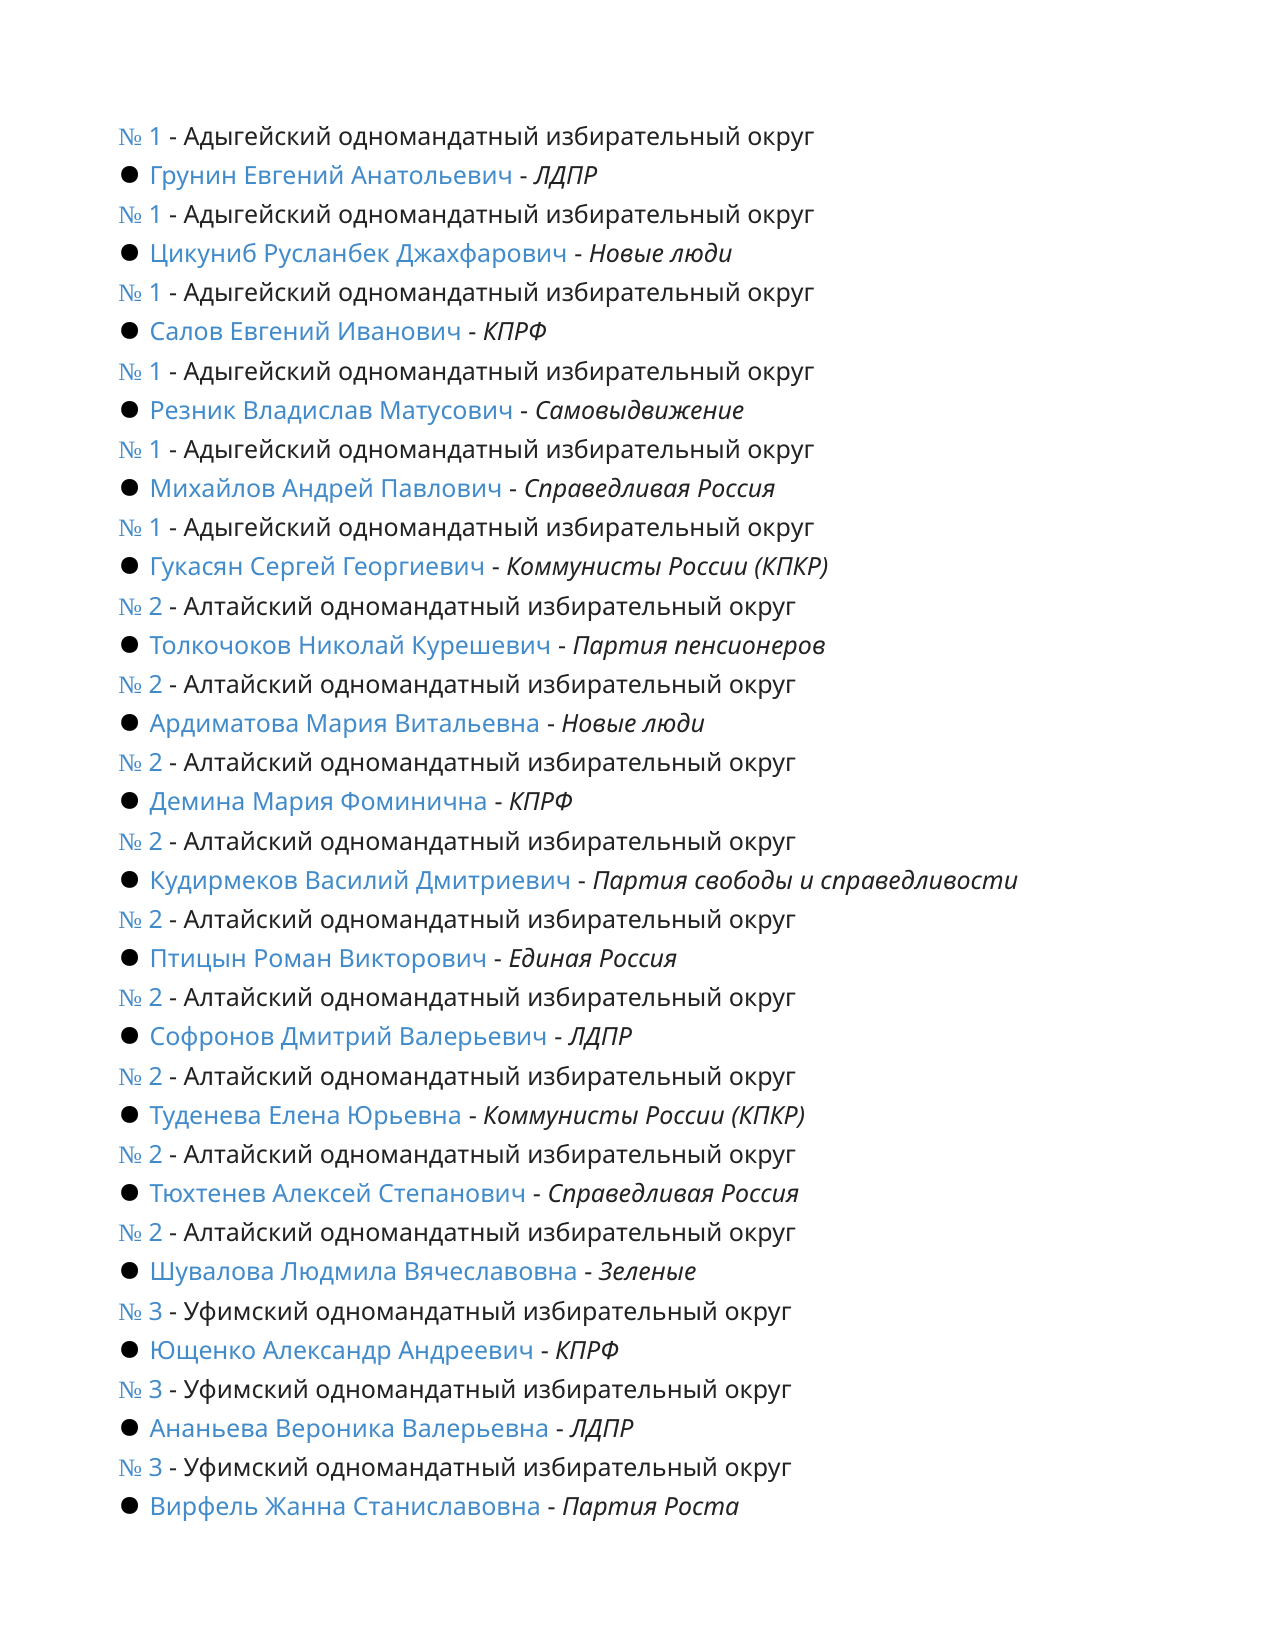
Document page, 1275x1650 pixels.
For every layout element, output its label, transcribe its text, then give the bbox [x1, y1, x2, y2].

list Гукасян Сергей Георгиевич - Коммунисты России (КПКР) [120, 549, 1157, 583]
text № 3 - Уфимский одномандатный избирательный округ [118, 1450, 1157, 1484]
text № 3 - Уфимский одномандатный избирательный округ [118, 1371, 1157, 1406]
text № 1 - Адыгейский одномандатный избирательный округ [118, 510, 1157, 544]
text № 1 - Адыгейский одномандатный избирательный округ [118, 196, 1157, 231]
text № 1 - Адыгейский одномандатный избирательный округ [118, 118, 1157, 152]
list Ардиматова Мария Витальевна - Новые люди [120, 706, 1157, 740]
list Салов Евгений Иванович - КПРФ [120, 314, 1157, 348]
list Софронов Дмитрий Валерьевич - ЛДПР [120, 1019, 1157, 1053]
text № 2 - Алтайский одномандатный избирательный округ [118, 666, 1157, 701]
list Цикуниб Русланбек Джахфарович - Новые люди [120, 236, 1157, 270]
text № 2 - Алтайский одномандатный избирательный округ [118, 1215, 1157, 1249]
list Ананьева Вероника Валерьевна - ЛДПР [120, 1411, 1157, 1445]
text № 1 - Адыгейский одномандатный избирательный округ [118, 275, 1157, 309]
text № 2 - Алтайский одномандатный избирательный округ [118, 1058, 1157, 1092]
list Птицын Роман Викторович - Единая Россия [120, 941, 1157, 975]
text № 1 - Адыгейский одномандатный избирательный округ [118, 431, 1157, 466]
list Резник Владислав Матусович - Самовыдвижение [120, 392, 1157, 426]
text № 2 - Алтайский одномандатный избирательный округ [118, 745, 1157, 779]
text № 2 - Алтайский одномандатный избирательный округ [118, 823, 1157, 857]
text № 2 - Алтайский одномандатный избирательный округ [118, 1136, 1157, 1171]
text № 1 - Адыгейский одномандатный избирательный округ [118, 353, 1157, 387]
list Шувалова Людмила Вячеславовна - Зеленые [120, 1254, 1157, 1288]
list Тюхтенев Алексей Степанович - Справедливая Россия [120, 1176, 1157, 1210]
list Грунин Евгений Анатольевич - ЛДПР [120, 157, 1157, 191]
text № 2 - Алтайский одномандатный избирательный округ [118, 901, 1157, 936]
text № 2 - Алтайский одномандатный избирательный округ [118, 980, 1157, 1014]
text № 2 - Алтайский одномандатный избирательный округ [118, 588, 1157, 622]
list Кудирмеков Василий Дмитриевич - Партия свободы и справедливости [120, 862, 1157, 896]
list Туденева Елена Юрьевна - Коммунисты России (КПКР) [120, 1097, 1157, 1131]
list Толкочоков Николай Курешевич - Партия пенсионеров [120, 627, 1157, 661]
text № 3 - Уфимский одномандатный избирательный округ [118, 1293, 1157, 1327]
list Ющенко Александр Андреевич - КПРФ [120, 1332, 1157, 1366]
list Демина Мария Фоминична - КПРФ [120, 784, 1157, 818]
list Михайлов Андрей Павлович - Справедливая Россия [120, 471, 1157, 505]
list Вирфель Жанна Станиславовна - Партия Роста [120, 1489, 1157, 1523]
